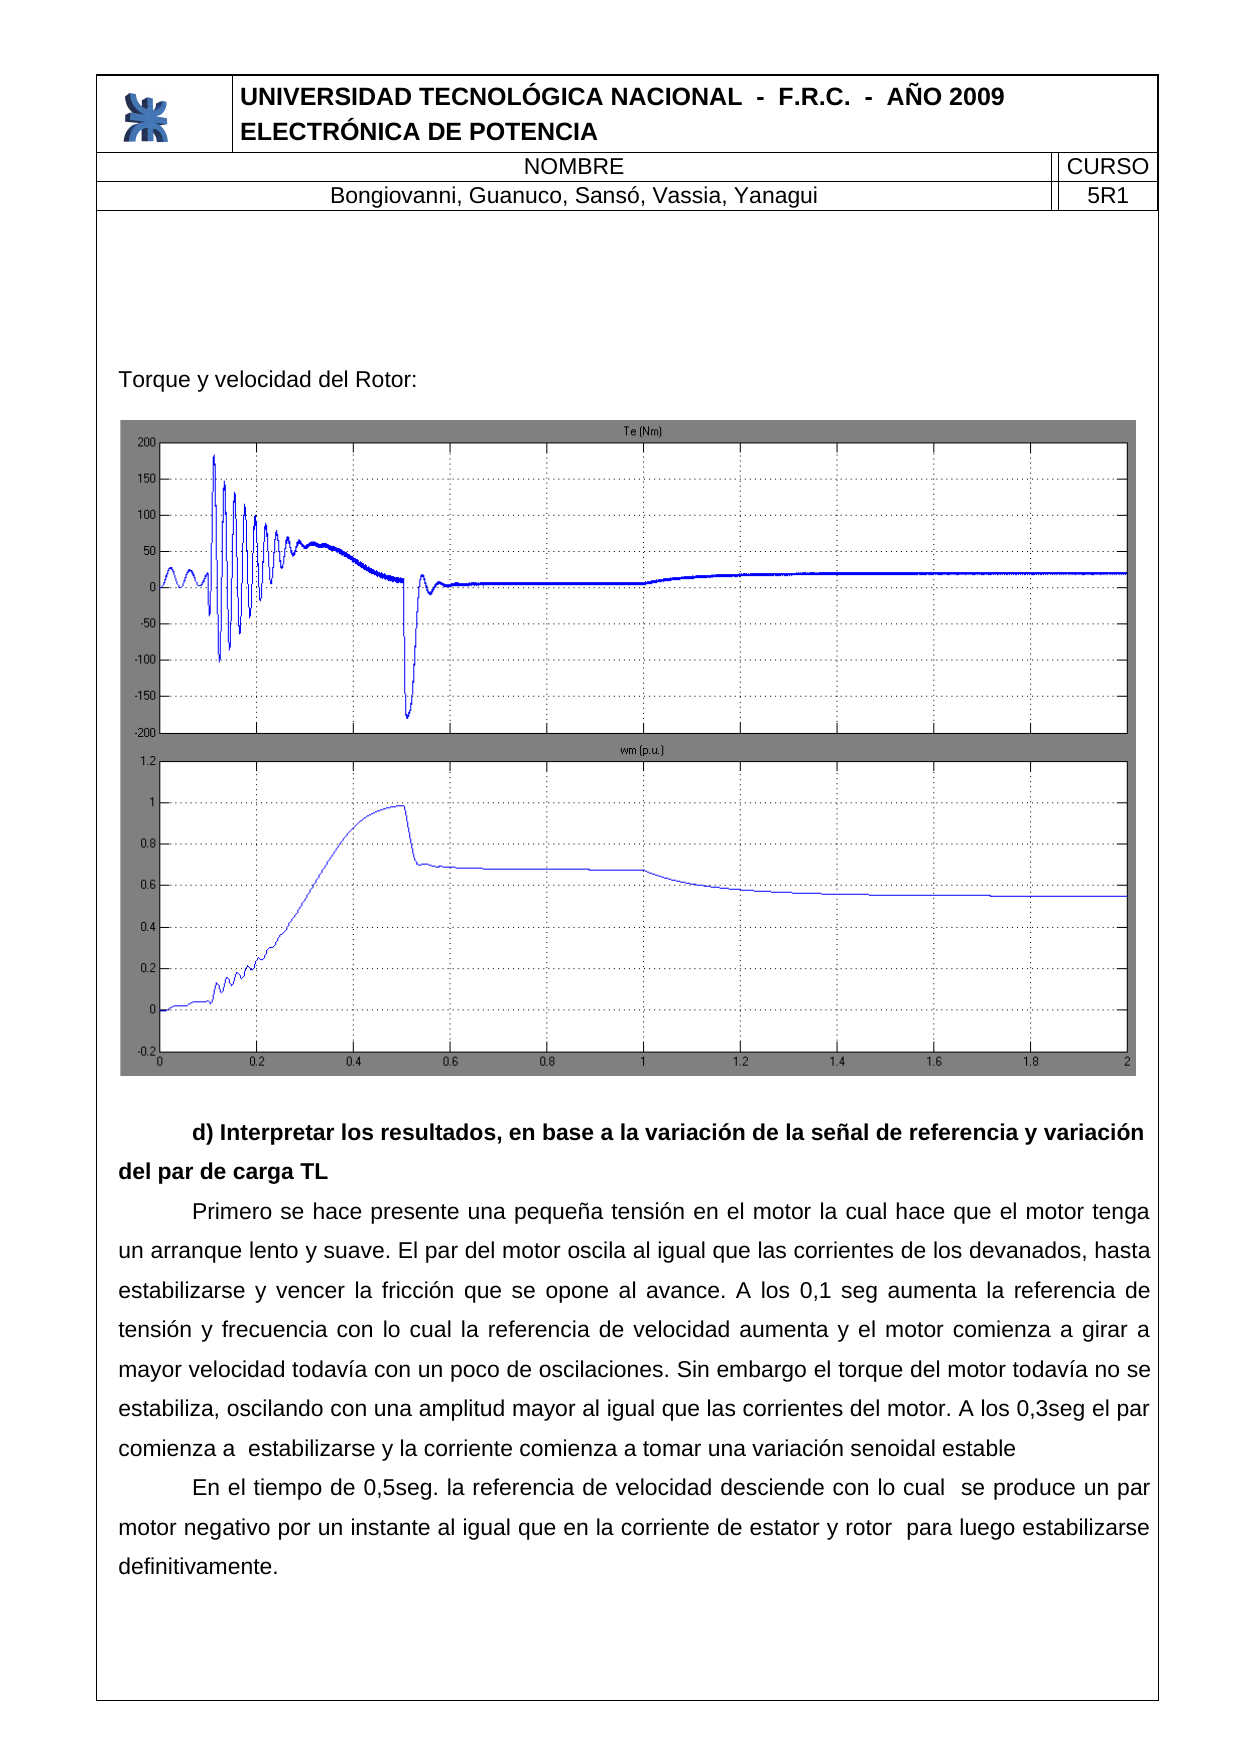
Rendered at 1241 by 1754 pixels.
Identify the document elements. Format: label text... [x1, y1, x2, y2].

picture [120, 420, 1136, 1076]
text Torque y velocidad del Rotor: [118, 366, 1152, 392]
text Primero se hace presente una pequeña tensión en el motor la cual hace que el motor tenga un arranque lento y suave. El par del motor oscila al igual que las corrientes de los devanados, hasta estabilizarse y vencer la fricción que se opone al avance. A los 0,1 seg aumenta la referencia de tensión y frecuencia con lo cual la referencia de velocidad aumenta y el motor comienza a girar a mayor velocidad todavía con un poco de oscilaciones. Sin embargo el torque del motor todavía no se estabiliza, oscilando con una amplitud mayor al igual que las corrientes del motor. A los 0,3seg el par comienza a estabilizarse y la corriente comienza a tomar una variación senoidal estable [118, 1198, 1152, 1461]
picture [120, 92, 168, 143]
text En el tiempo de 0,5seg. la referencia de velocidad desciende con lo cual se produce un par motor negativo por un instante al igual que en la corriente de estator y rotor para luego estabilizarse definitivamente. [118, 1474, 1152, 1579]
text d) Interpretar los resultados, en base a la variación de la señal de referencia y variación del par de carga TL [118, 1119, 1152, 1184]
